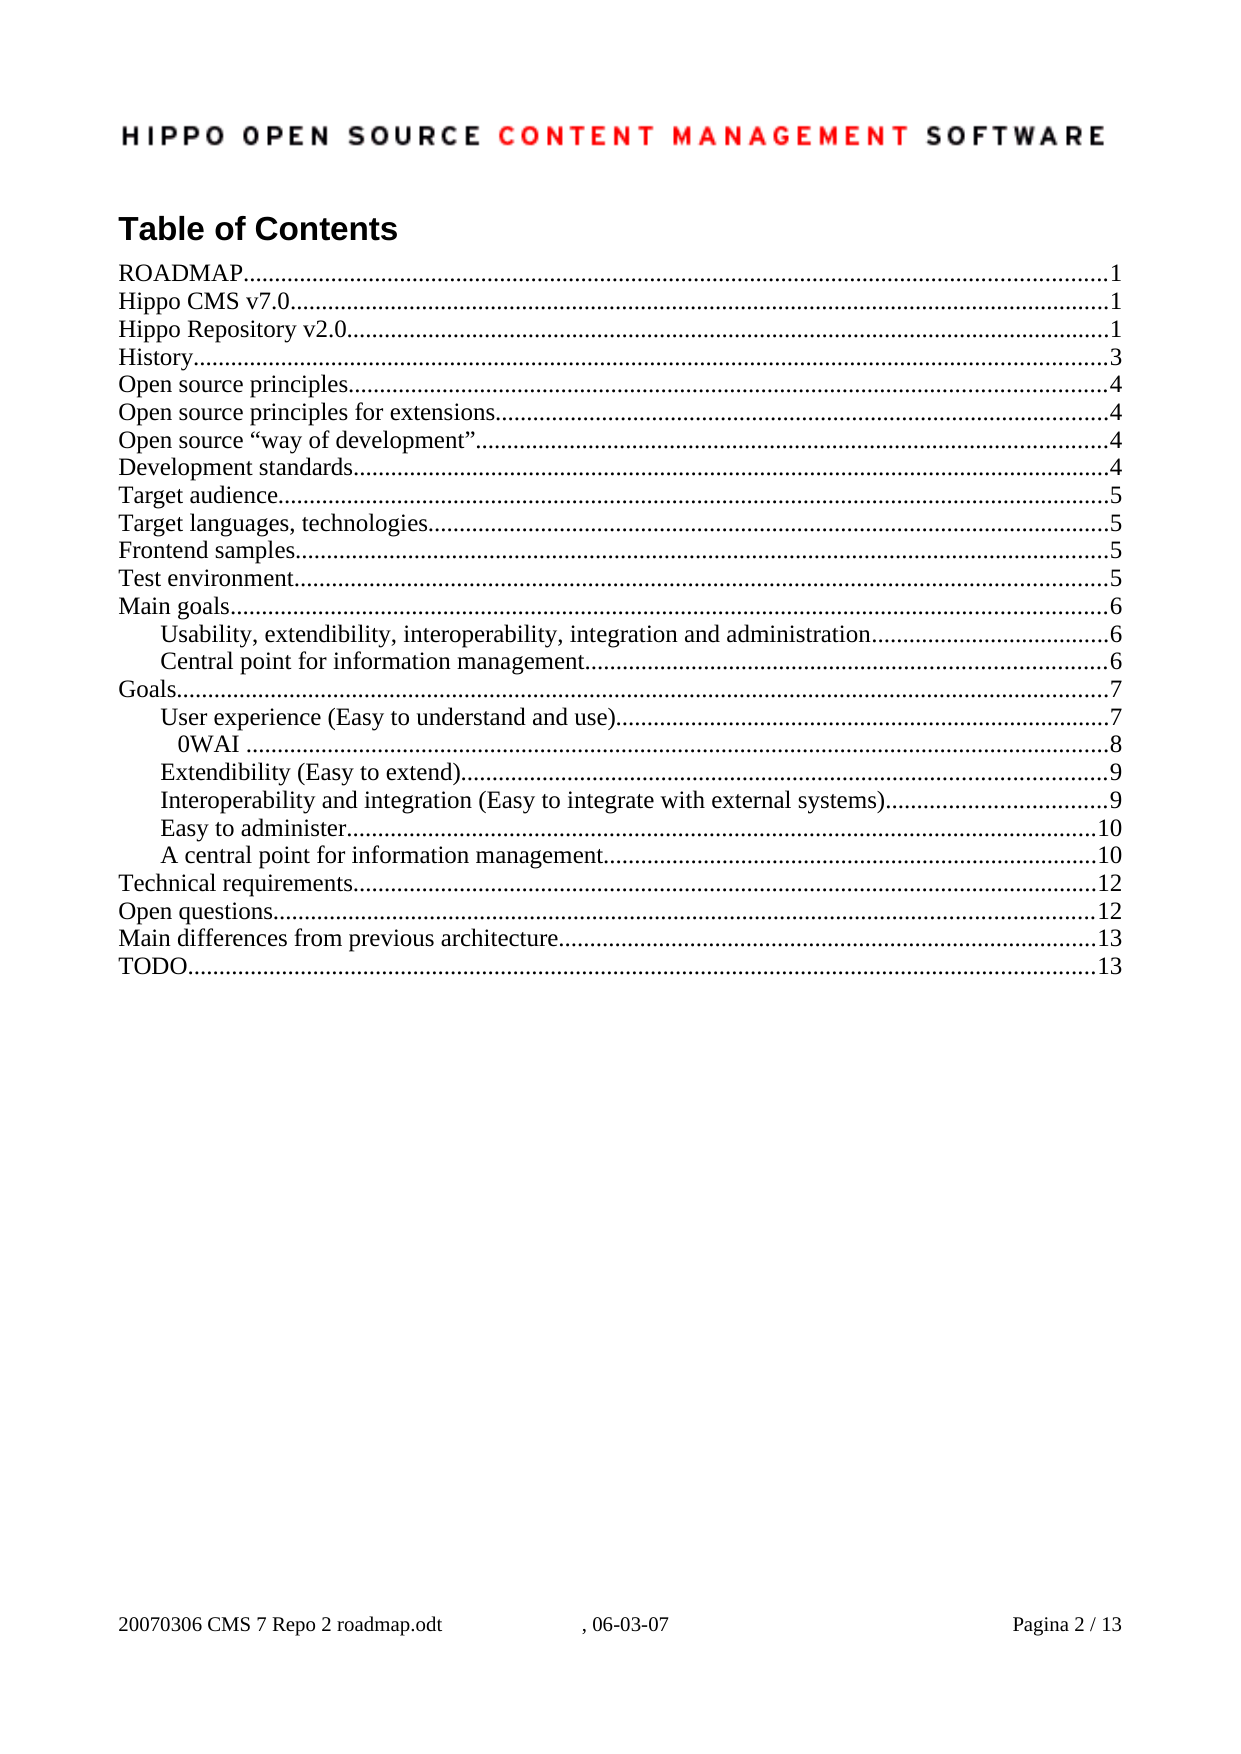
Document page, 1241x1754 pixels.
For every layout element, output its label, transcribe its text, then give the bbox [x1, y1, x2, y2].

text Open source principles 4 [118, 370, 1122, 398]
text Development standards 4 [118, 453, 1122, 481]
text Open source principles for extensions 4 [118, 398, 1122, 426]
text Goals 7 [118, 675, 1122, 703]
text Target audience 5 [118, 481, 1122, 509]
text A central point for information management 10 [148, 841, 1122, 869]
text Target languages, technologies 5 [118, 509, 1122, 537]
text History 3 [118, 343, 1122, 370]
text Technical requirements 12 [118, 869, 1122, 897]
text Main differences from previous architecture 13 [118, 924, 1122, 952]
text 0WAI 8 [177, 731, 1122, 758]
text Extendibility (Easy to extend) 9 [148, 758, 1122, 786]
text Frontend samples 5 [118, 537, 1122, 564]
text Usability, extendibility, interoperability, integration and administration 6 [148, 620, 1122, 647]
text Test environment 5 [118, 564, 1122, 592]
text Main goals 6 [118, 592, 1122, 620]
text TODO 13 [118, 952, 1122, 980]
text Easy to administer 10 [148, 814, 1122, 841]
text Hippo CMS v7.0 1 [118, 287, 1122, 315]
text ROADMAP 1 [118, 259, 1122, 287]
subtitle Table of Contents [118, 210, 1122, 247]
text Open questions 12 [118, 897, 1122, 924]
text Open source “way of development” 4 [118, 426, 1122, 453]
text User experience (Easy to understand and use) 7 [148, 703, 1122, 731]
text Central point for information management 6 [148, 647, 1122, 675]
text Hippo Repository v2.0 1 [118, 315, 1122, 343]
text Interoperability and integration (Easy to integrate with external systems) 9 [148, 786, 1122, 814]
